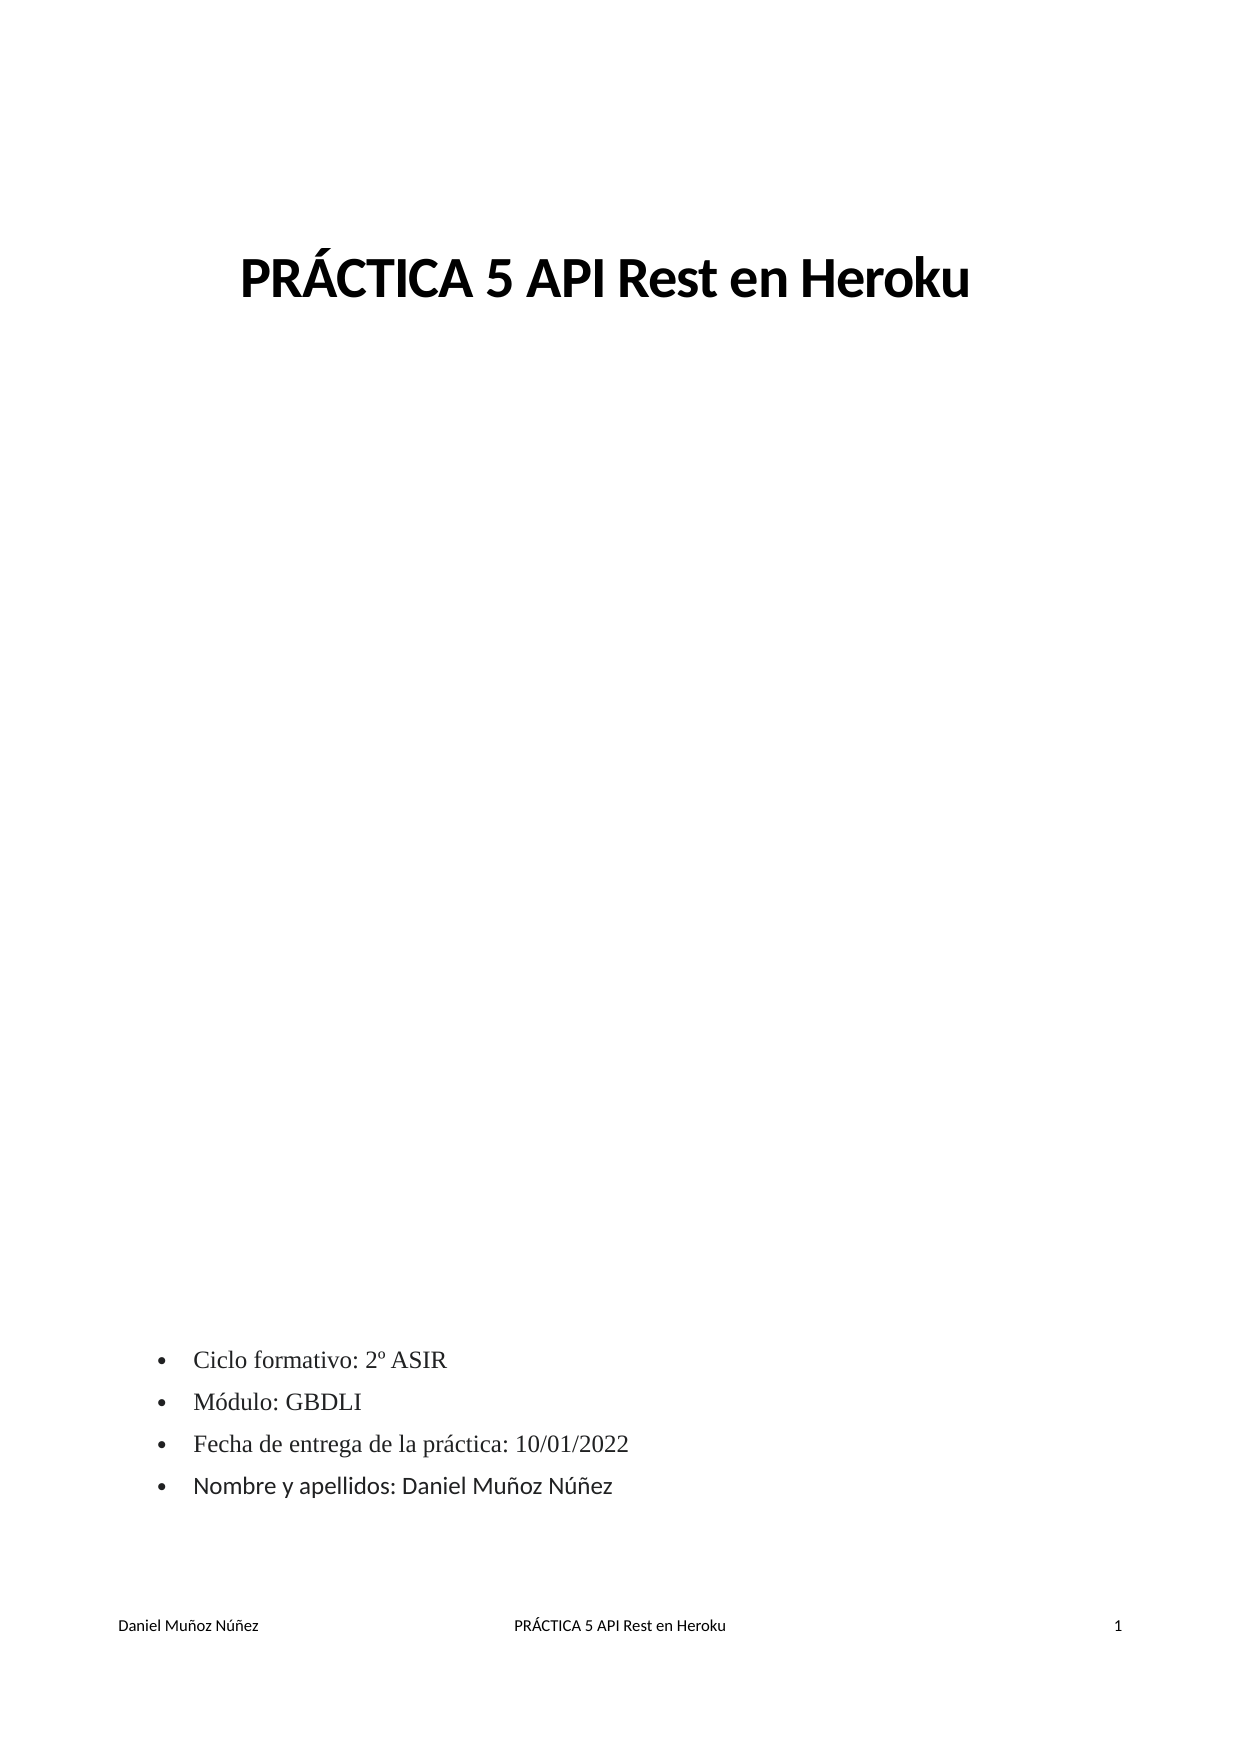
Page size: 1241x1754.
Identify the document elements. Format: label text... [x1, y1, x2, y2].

list Fecha de entrega de la práctica: 10/01/2022 [158, 1429, 1122, 1458]
list Nombre y apellidos: Daniel Muñoz Núñez [158, 1471, 1122, 1501]
list Módulo: GBDLI [158, 1387, 1122, 1416]
list Ciclo formativo: 2º ASIR [158, 1346, 1122, 1374]
title PRÁCTICA 5 API Rest en Heroku [118, 235, 1122, 314]
